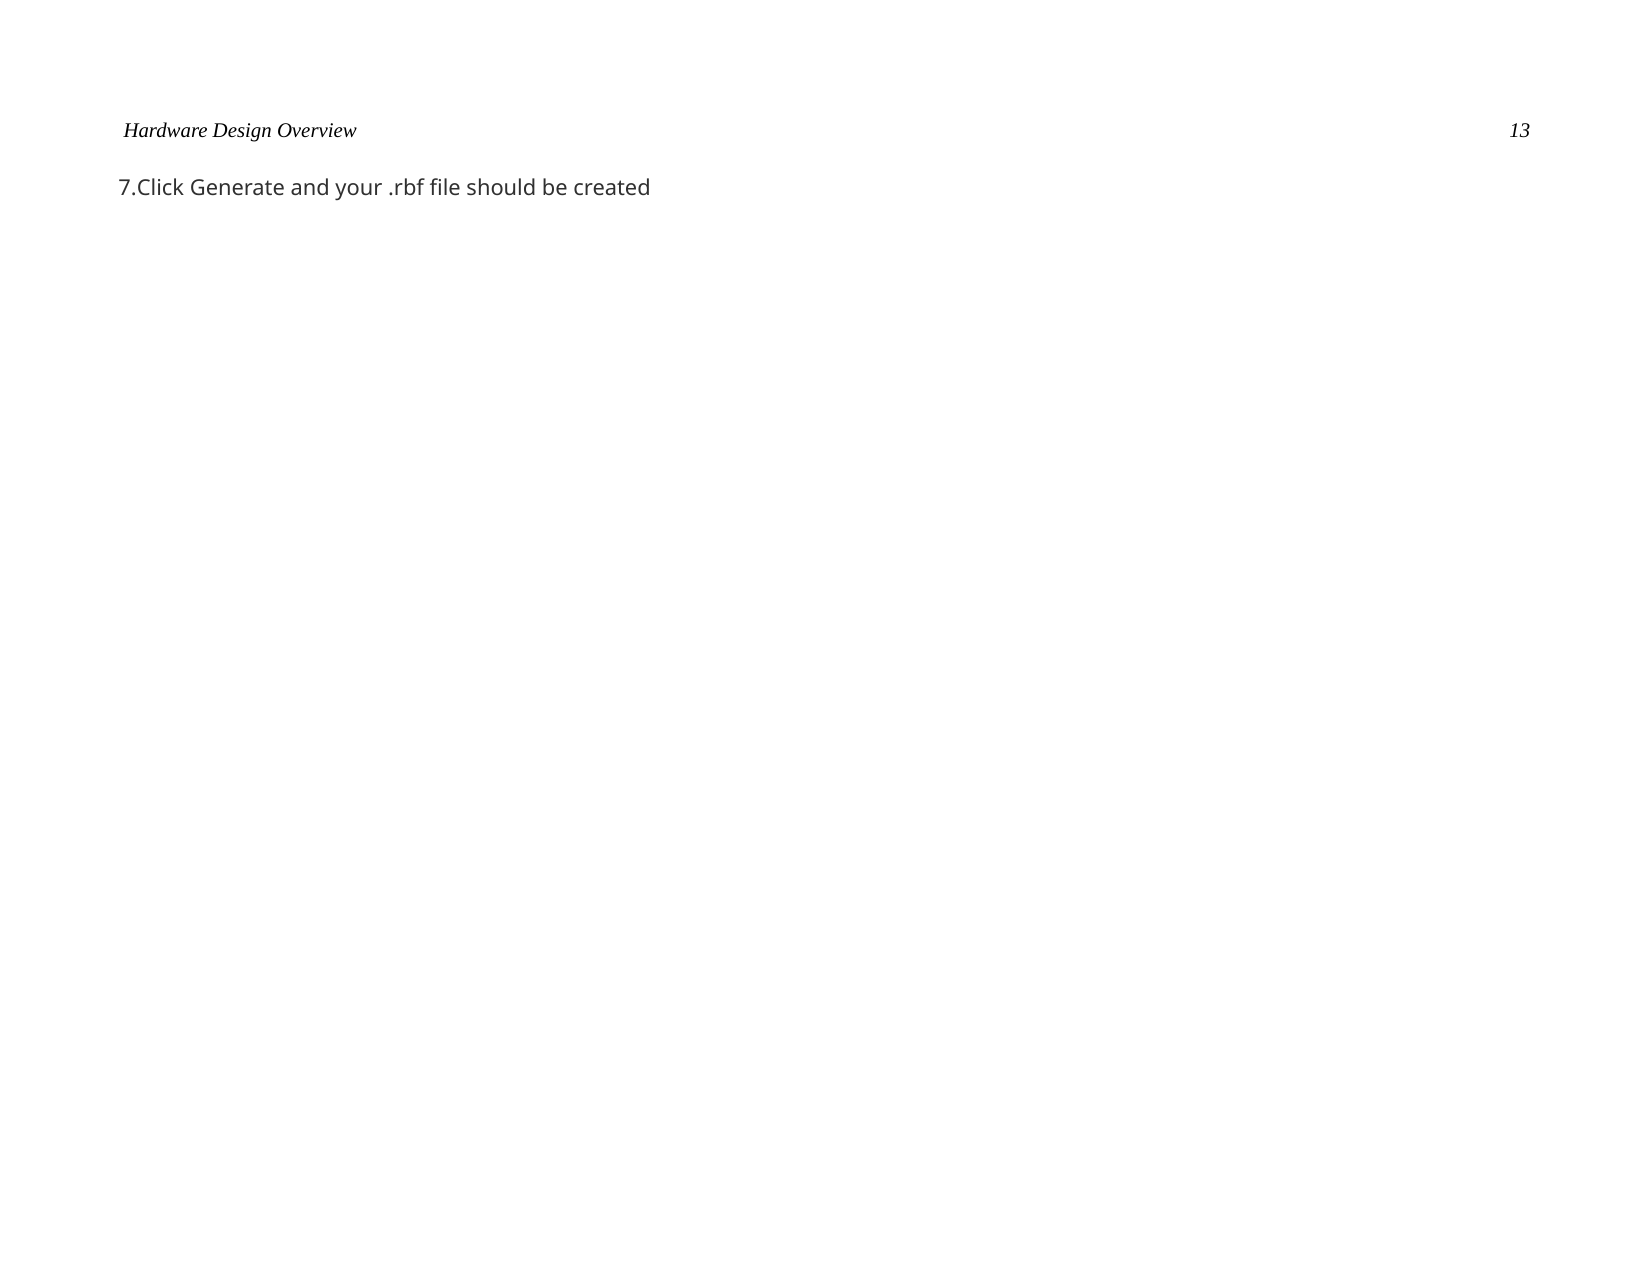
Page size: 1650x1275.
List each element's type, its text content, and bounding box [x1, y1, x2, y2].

list Click Generate and your .rbf file should be created [118, 172, 1532, 201]
